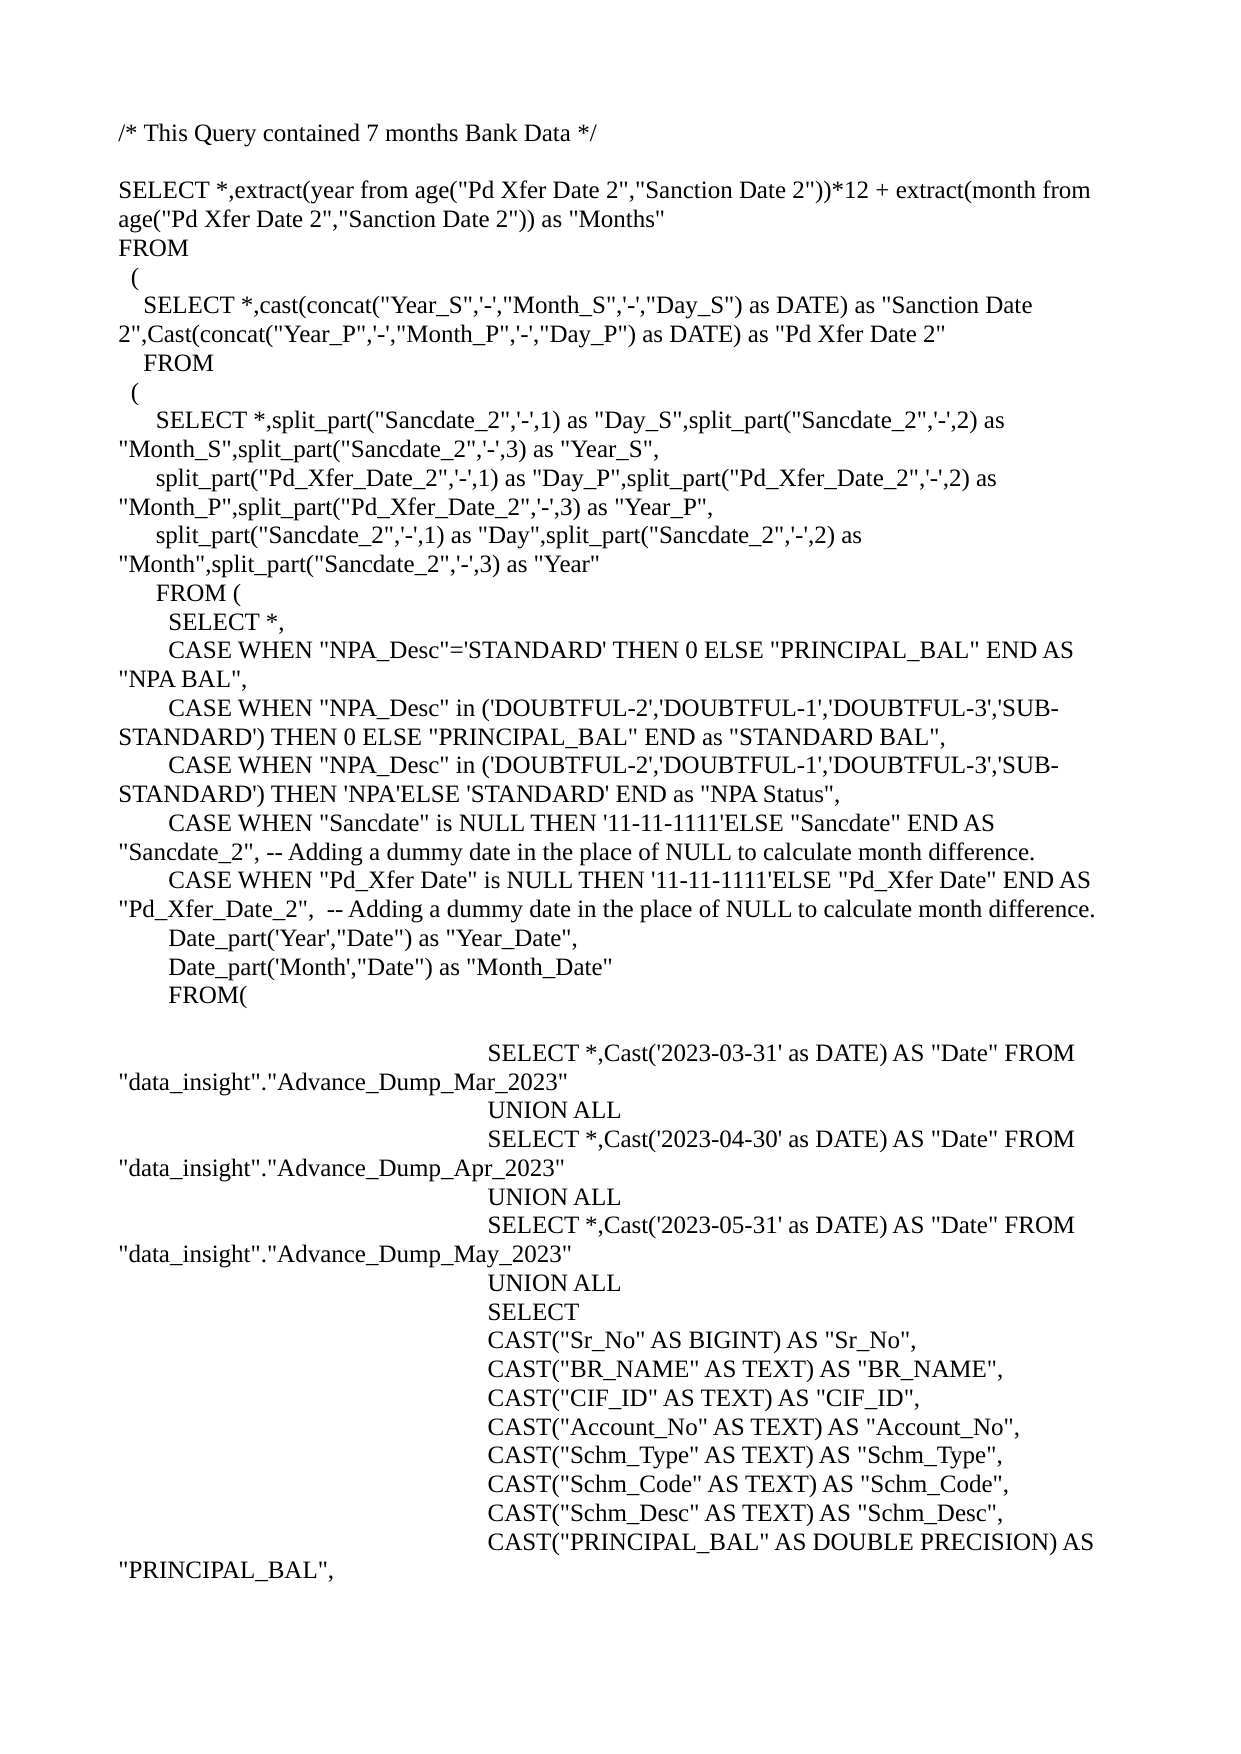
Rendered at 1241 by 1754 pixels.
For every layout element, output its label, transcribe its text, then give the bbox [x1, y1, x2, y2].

text CASE WHEN "Pd_Xfer Date" is NULL THEN '11-11-1111'ELSE "Pd_Xfer Date" END AS "Pd_Xfer_Date_2", -- Adding a dummy date in the place of NULL to calculate month difference. [118, 866, 1122, 923]
text split_part("Pd_Xfer_Date_2",'-',1) as "Day_P",split_part("Pd_Xfer_Date_2",'-',2) as "Month_P",split_part("Pd_Xfer_Date_2",'-',3) as "Year_P", [118, 463, 1122, 521]
text CASE WHEN "NPA_Desc" in ('DOUBTFUL-2','DOUBTFUL-1','DOUBTFUL-3','SUB-STANDARD') THEN 0 ELSE "PRINCIPAL_BAL" END as "STANDARD BAL", [118, 693, 1122, 751]
text CAST("Account_No" AS TEXT) AS "Account_No", [118, 1412, 1122, 1441]
text SELECT *, [118, 607, 1122, 636]
text CASE WHEN "NPA_Desc"='STANDARD' THEN 0 ELSE "PRINCIPAL_BAL" END AS "NPA BAL", [118, 636, 1122, 693]
text Date_part('Year',"Date") as "Year_Date", [118, 923, 1122, 952]
text SELECT *,Cast('2023-05-31' as DATE) AS "Date" FROM "data_insight"."Advance_Dump_May_2023" [118, 1211, 1122, 1268]
text CAST("PRINCIPAL_BAL" AS DOUBLE PRECISION) AS "PRINCIPAL_BAL", [118, 1527, 1122, 1584]
text CAST("Schm_Type" AS TEXT) AS "Schm_Type", [118, 1441, 1122, 1469]
text SELECT *,extract(year from age("Pd Xfer Date 2","Sanction Date 2"))*12 + extract(month from age("Pd Xfer Date 2","Sanction Date 2")) as "Months" [118, 176, 1122, 233]
text FROM( [118, 981, 1122, 1009]
text FROM ( [118, 578, 1122, 607]
text FROM [118, 348, 1122, 377]
text SELECT [118, 1297, 1122, 1326]
text CASE WHEN "Sancdate" is NULL THEN '11-11-1111'ELSE "Sancdate" END AS "Sancdate_2", -- Adding a dummy date in the place of NULL to calculate month difference. [118, 808, 1122, 866]
text ( [118, 377, 1122, 406]
text CAST("Schm_Desc" AS TEXT) AS "Schm_Desc", [118, 1498, 1122, 1527]
text SELECT *,cast(concat("Year_S",'-',"Month_S",'-',"Day_S") as DATE) as "Sanction Date 2",Cast(concat("Year_P",'-',"Month_P",'-',"Day_P") as DATE) as "Pd Xfer Date 2" [118, 291, 1122, 348]
text split_part("Sancdate_2",'-',1) as "Day",split_part("Sancdate_2",'-',2) as "Month",split_part("Sancdate_2",'-',3) as "Year" [118, 521, 1122, 578]
text UNION ALL [118, 1268, 1122, 1297]
text UNION ALL [118, 1096, 1122, 1124]
text CASE WHEN "NPA_Desc" in ('DOUBTFUL-2','DOUBTFUL-1','DOUBTFUL-3','SUB-STANDARD') THEN 'NPA'ELSE 'STANDARD' END as "NPA Status", [118, 751, 1122, 808]
text CAST("Sr_No" AS BIGINT) AS "Sr_No", [118, 1326, 1122, 1354]
text SELECT *,Cast('2023-04-30' as DATE) AS "Date" FROM "data_insight"."Advance_Dump_Apr_2023" [118, 1124, 1122, 1182]
text CAST("CIF_ID" AS TEXT) AS "CIF_ID", [118, 1383, 1122, 1412]
text /* This Query contained 7 months Bank Data */ [118, 118, 1122, 147]
text FROM [118, 233, 1122, 262]
text CAST("BR_NAME" AS TEXT) AS "BR_NAME", [118, 1354, 1122, 1383]
text ( [118, 262, 1122, 291]
text SELECT *,split_part("Sancdate_2",'-',1) as "Day_S",split_part("Sancdate_2",'-',2) as "Month_S",split_part("Sancdate_2",'-',3) as "Year_S", [118, 406, 1122, 463]
text CAST("Schm_Code" AS TEXT) AS "Schm_Code", [118, 1469, 1122, 1498]
text UNION ALL [118, 1182, 1122, 1211]
text Date_part('Month',"Date") as "Month_Date" [118, 952, 1122, 981]
text SELECT *,Cast('2023-03-31' as DATE) AS "Date" FROM "data_insight"."Advance_Dump_Mar_2023" [118, 1038, 1122, 1096]
